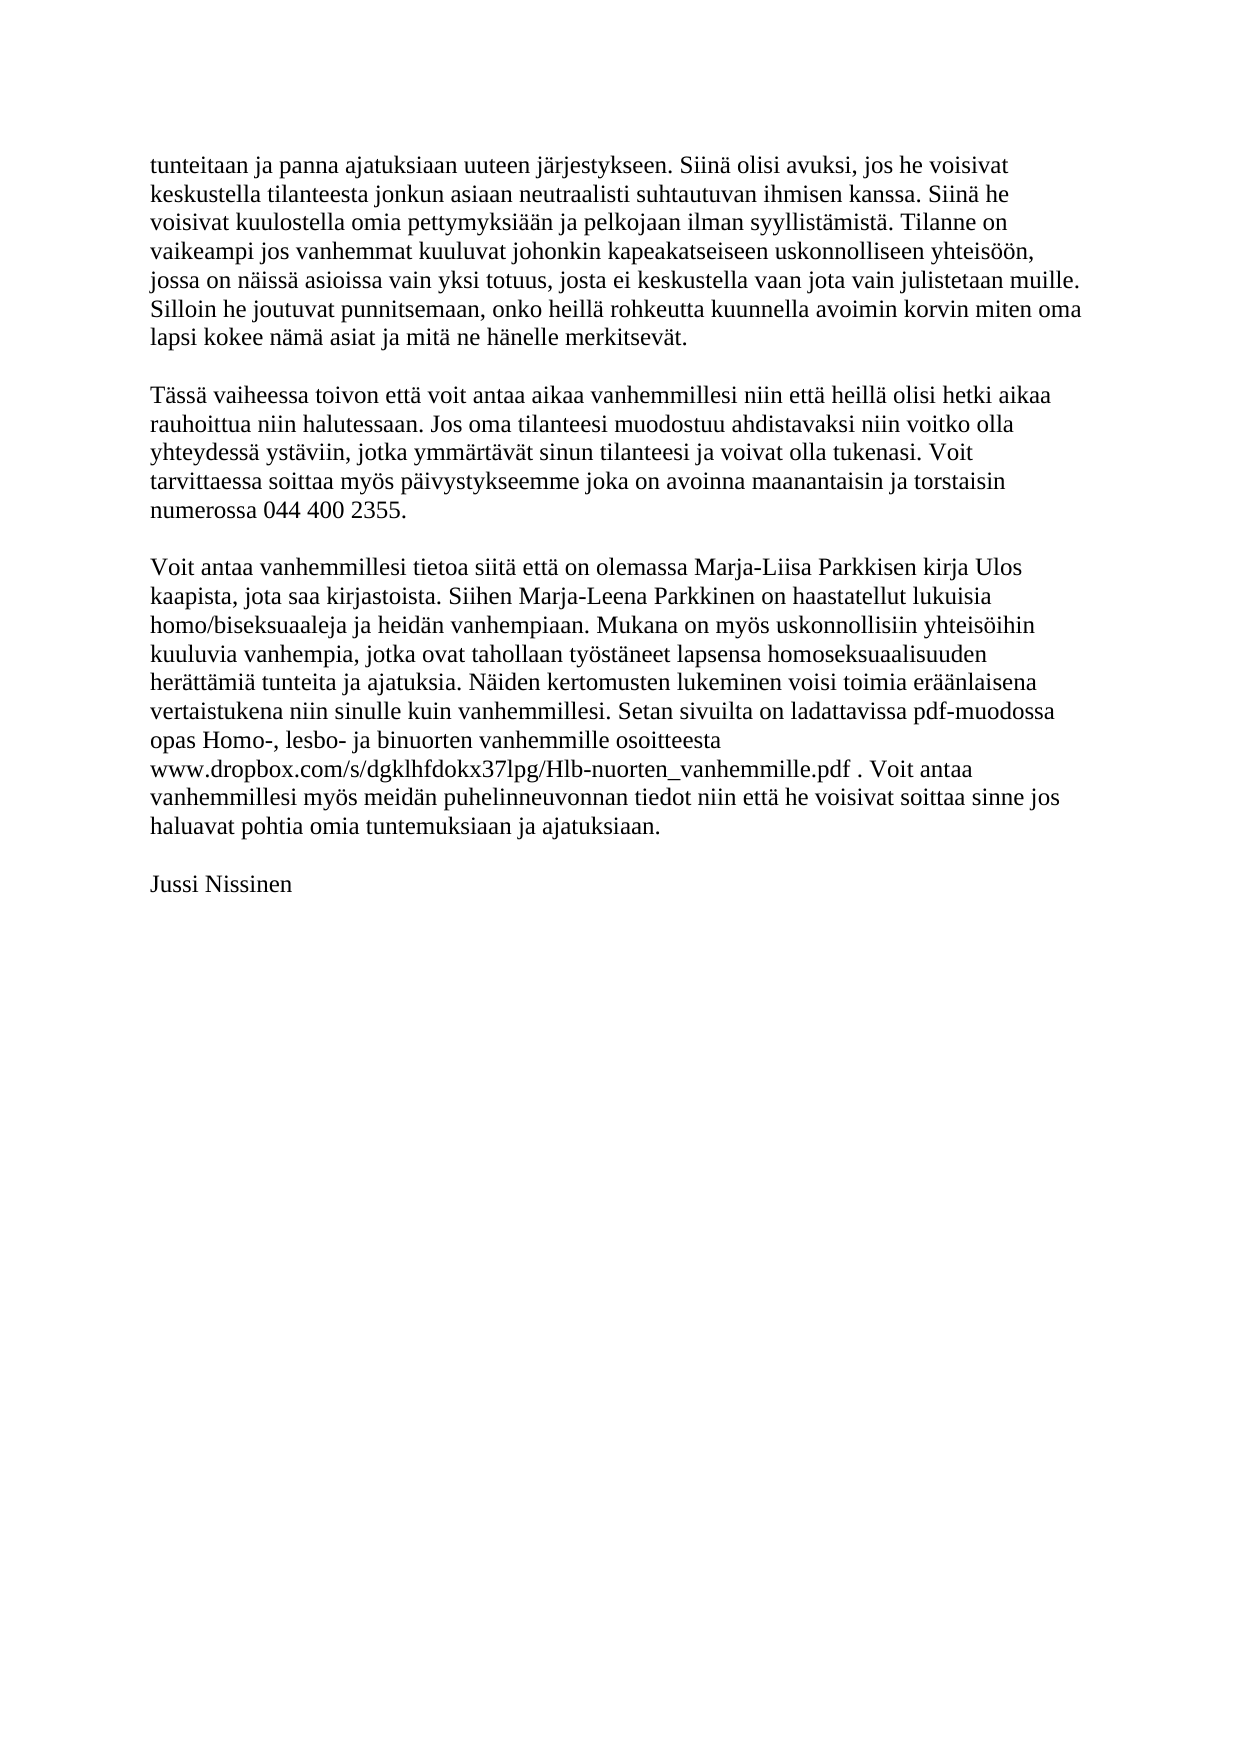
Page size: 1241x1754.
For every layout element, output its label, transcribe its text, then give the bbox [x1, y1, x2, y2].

text tunteitaan ja panna ajatuksiaan uuteen järjestykseen. Siinä olisi avuksi, jos he voisivat keskustella tilanteesta jonkun asiaan neutraalisti suhtautuvan ihmisen kanssa. Siinä he voisivat kuulostella omia pettymyksiään ja pelkojaan ilman syyllistämistä. Tilanne on vaikeampi jos vanhemmat kuuluvat johonkin kapeakatseiseen uskonnolliseen yhteisöön, jossa on näissä asioissa vain yksi totuus, josta ei keskustella vaan jota vain julistetaan muille. Silloin he joutuvat punnitsemaan, onko heillä rohkeutta kuunnella avoimin korvin miten oma lapsi kokee nämä asiat ja mitä ne hänelle merkitsevät. Tässä vaiheessa toivon että voit antaa aikaa vanhemmillesi niin että heillä olisi hetki aikaa rauhoittua niin halutessaan. Jos oma tilanteesi muodostuu ahdistavaksi niin voitko olla yhteydessä ystäviin, jotka ymmärtävät sinun tilanteesi ja voivat olla tukenasi. Voit tarvittaessa soittaa myös päivystykseemme joka on avoinna maanantaisin ja torstaisin numerossa 044 400 2355. Voit antaa vanhemmillesi tietoa siitä että on olemassa Marja-Liisa Parkkisen kirja Ulos kaapista, jota saa kirjastoista. Siihen Marja-Leena Parkkinen on haastatellut lukuisia homo/biseksuaaleja ja heidän vanhempiaan. Mukana on myös uskonnollisiin yhteisöihin kuuluvia vanhempia, jotka ovat tahollaan työstäneet lapsensa homoseksuaalisuuden herättämiä tunteita ja ajatuksia. Näiden kertomusten lukeminen voisi toimia eräänlaisena vertaistukena niin sinulle kuin vanhemmillesi. Setan sivuilta on ladattavissa pdf-muodossa opas Homo-, lesbo- ja binuorten vanhemmille osoitteesta www.dropbox.com/s/dgklhfdokx37lpg/Hlb-nuorten_vanhemmille.pdf . Voit antaa vanhemmillesi myös meidän puhelinneuvonnan tiedot niin että he voisivat soittaa sinne jos haluavat pohtia omia tuntemuksiaan ja ajatuksiaan. Jussi Nissinen [150, 150, 1090, 897]
